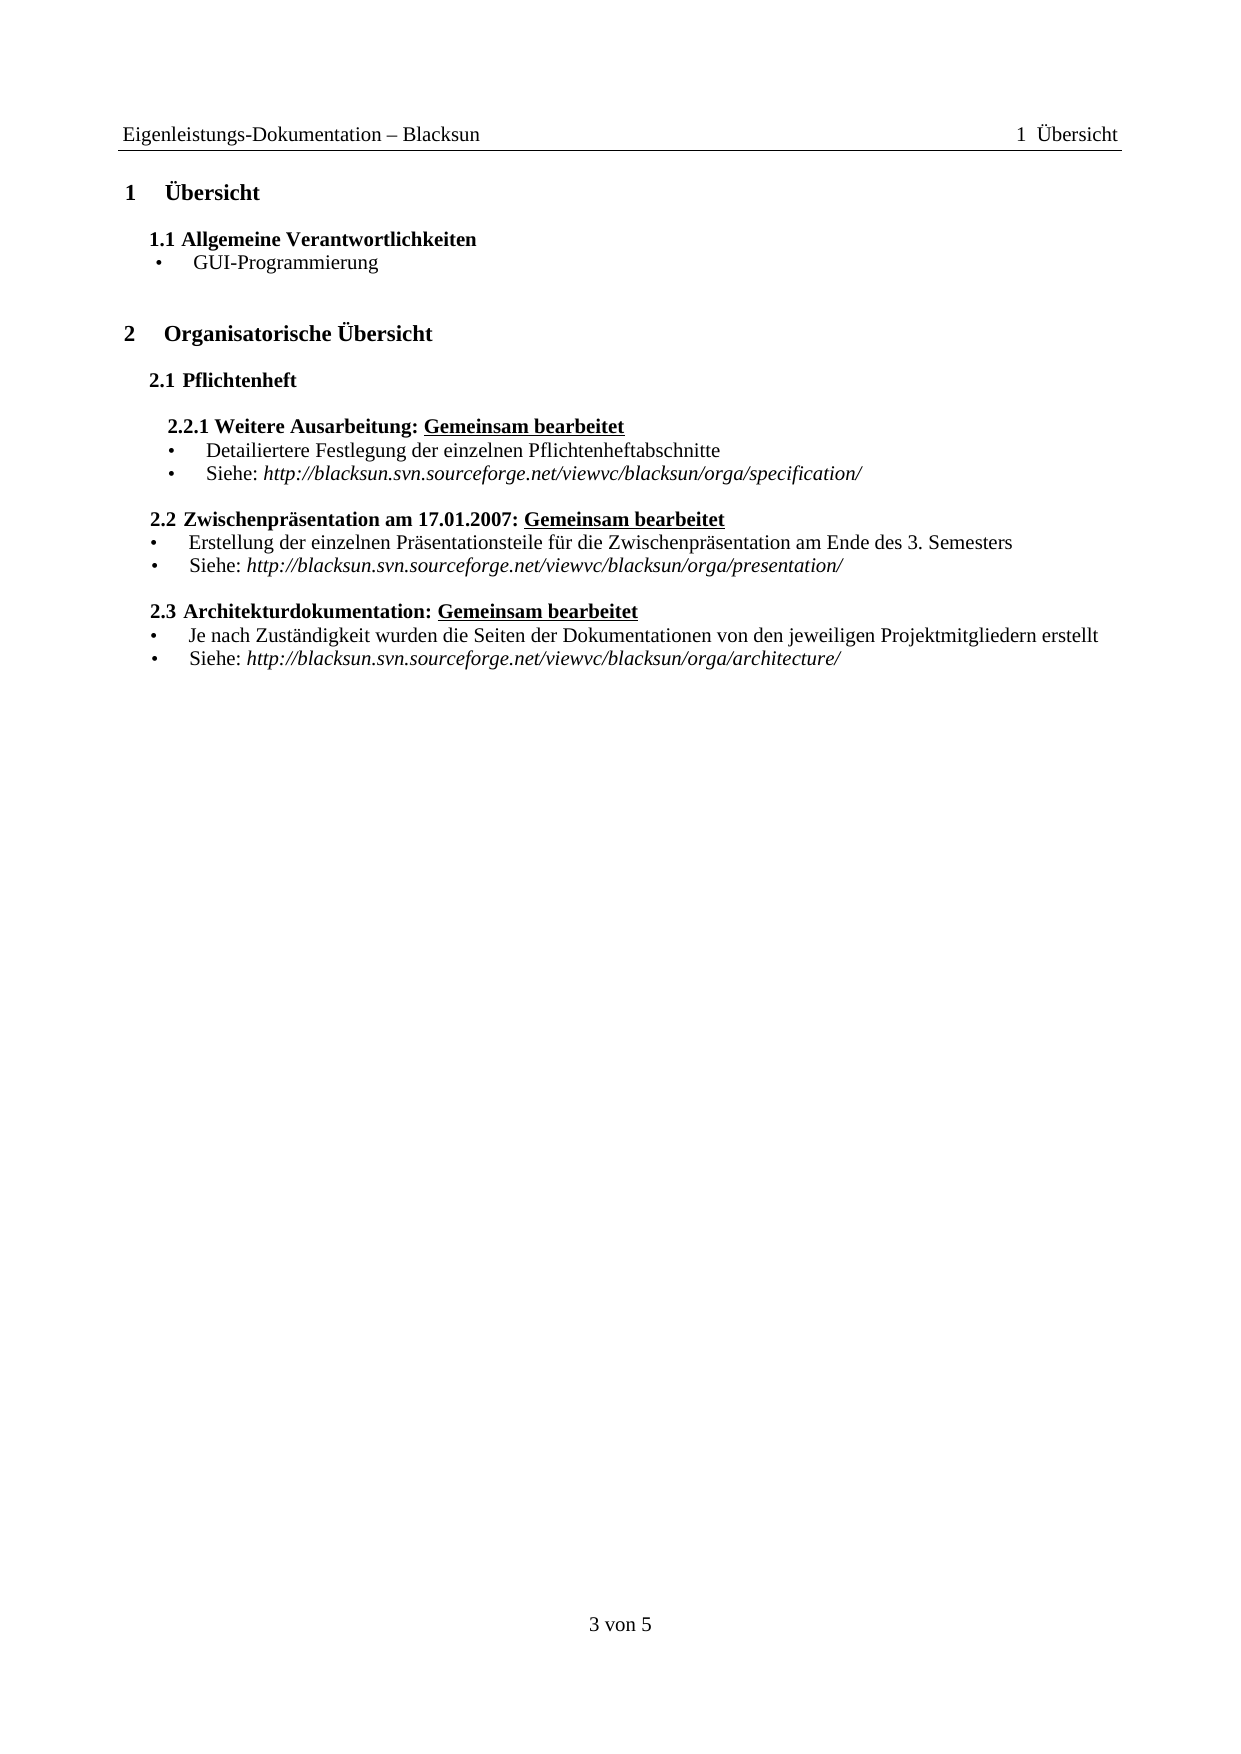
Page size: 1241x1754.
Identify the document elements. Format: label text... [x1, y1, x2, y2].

subtitle Übersicht [119, 179, 1122, 205]
list Siehe: http://blacksun.svn.sourceforge.net/viewvc/blacksun/orga/architecture/ [151, 647, 1122, 670]
subtitle Architekturdokumentation: Gemeinsam bearbeitet [145, 600, 1122, 623]
subtitle Zwischenpräsentation am 17.01.2007: Gemeinsam bearbeitet [145, 508, 1122, 531]
subtitle Organisatorische Übersicht [118, 321, 1122, 346]
subtitle Pflichtenheft [144, 369, 1122, 392]
subtitle Allgemeine Verantwortlichkeiten [144, 228, 1122, 251]
list Je nach Zuständigkeit wurden die Seiten der Dokumentationen von den jeweiligen Projektmitgliedern erstellt [150, 623, 1122, 647]
list GUI-Programmierung [156, 251, 1122, 274]
subtitle Weitere Ausarbeitung: Gemeinsam bearbeitet [162, 415, 1122, 438]
list Detailiertere Festlegung der einzelnen Pflichtenheftabschnitte [168, 438, 1122, 462]
list Siehe: http://blacksun.svn.sourceforge.net/viewvc/blacksun/orga/specification/ [168, 462, 1122, 485]
list Erstellung der einzelnen Präsentationsteile für die Zwischenpräsentation am Ende des 3. Semesters [150, 531, 1122, 554]
list Siehe: http://blacksun.svn.sourceforge.net/viewvc/blacksun/orga/presentation/ [151, 554, 1122, 577]
